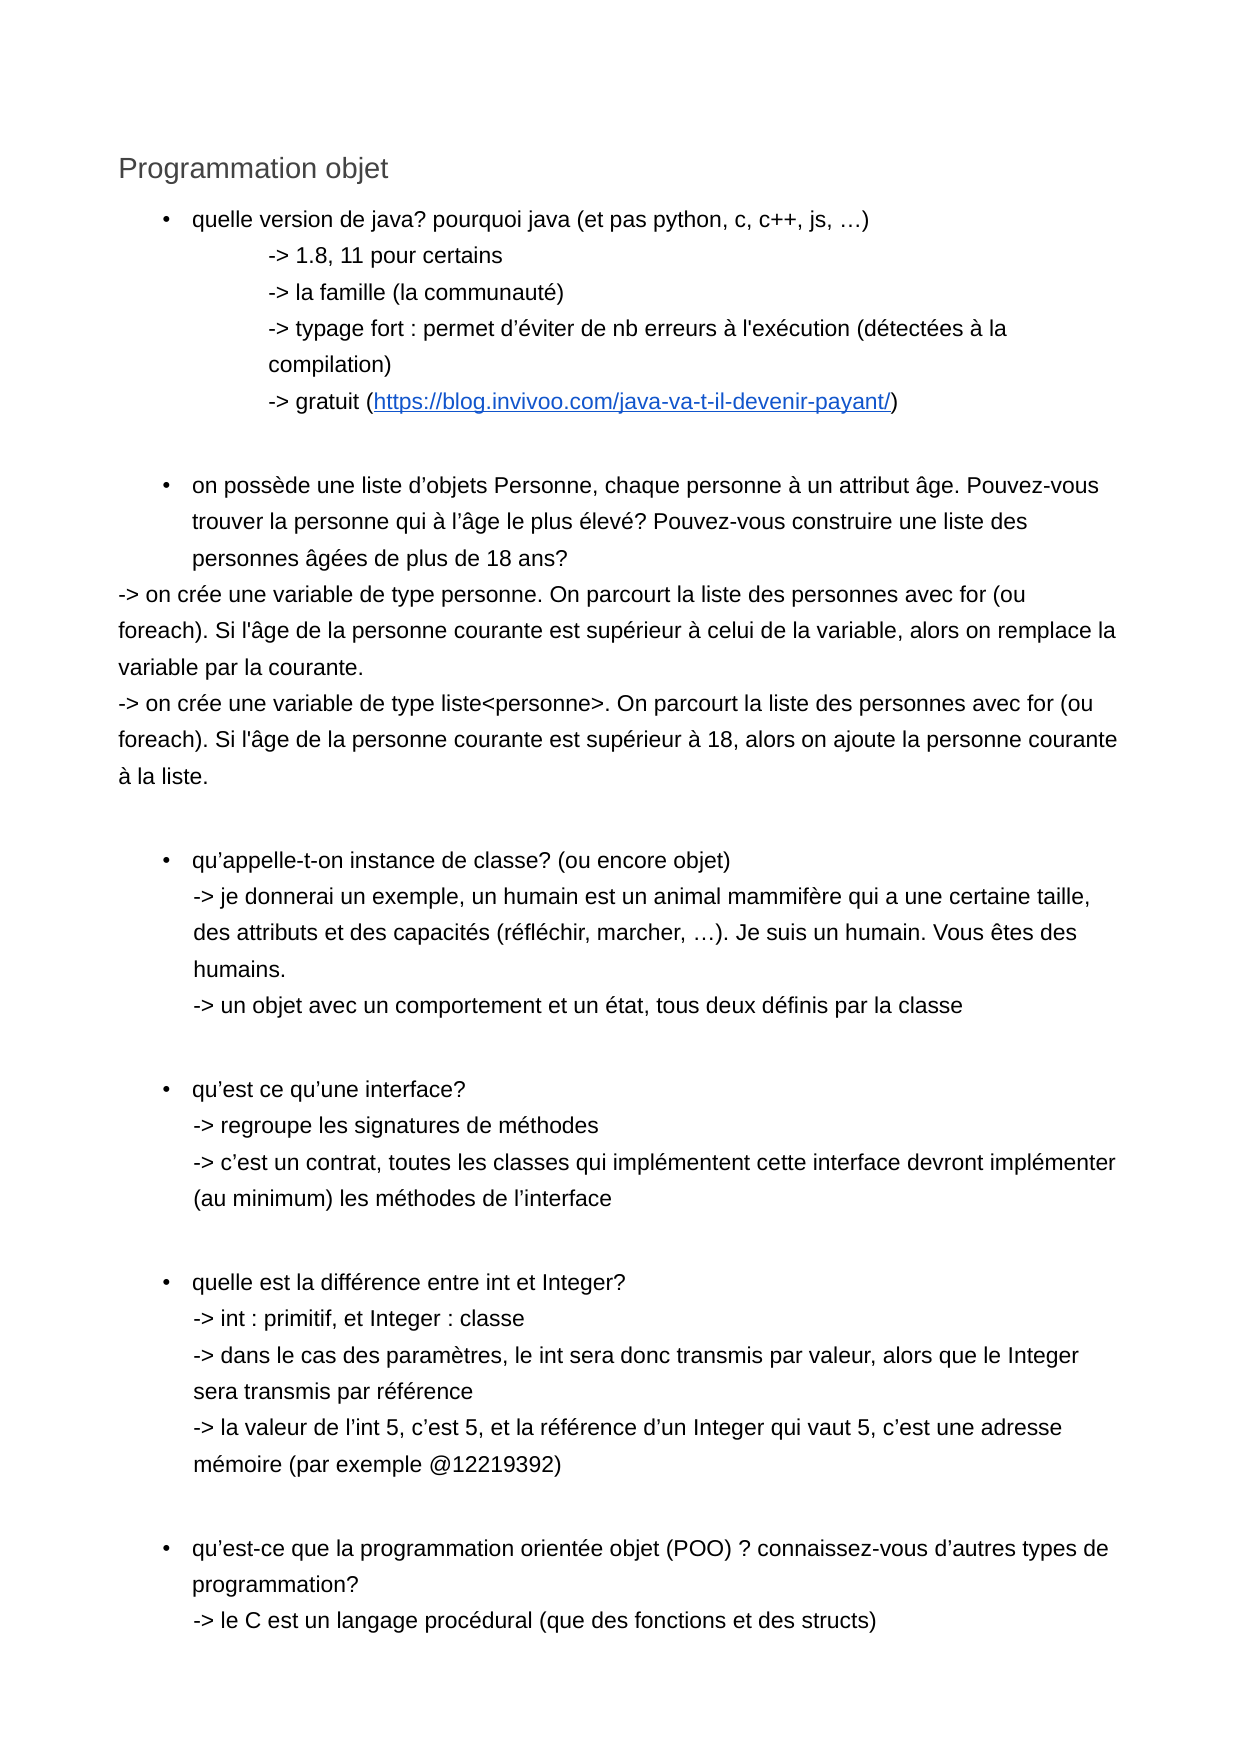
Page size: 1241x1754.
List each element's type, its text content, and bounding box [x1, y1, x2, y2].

text -> regroupe les signatures de méthodes [193, 1112, 1122, 1139]
list qu’est-ce que la programmation orientée objet (POO) ? connaissez-vous d’autres types de programmation? [162, 1535, 1122, 1597]
text -> le C est un langage procédural (que des fonctions et des structs) [193, 1607, 1122, 1634]
text -> on crée une variable de type liste<personne>. On parcourt la liste des personnes avec for (ou foreach). Si l'âge de la personne courante est supérieur à 18, alors on ajoute la personne courante à la liste. [118, 690, 1122, 789]
text -> gratuit (https://blog.invivoo.com/java-va-t-il-devenir-payant/) [268, 388, 1122, 414]
text -> je donnerai un exemple, un humain est un animal mammifère qui a une certaine taille, des attributs et des capacités (réfléchir, marcher, …). Je suis un humain. Vous êtes des humains. [193, 883, 1122, 982]
text -> 1.8, 11 pour certains [268, 242, 1122, 269]
list quelle version de java? pourquoi java (et pas python, c, c++, js, …) [162, 206, 1122, 232]
text -> la valeur de l’int 5, c’est 5, et la référence d’un Integer qui vaut 5, c’est une adresse mémoire (par exemple @12219392) [193, 1414, 1122, 1477]
text -> la famille (la communauté) [268, 279, 1122, 305]
subtitle Programmation objet [118, 151, 1122, 185]
text -> dans le cas des paramètres, le int sera donc transmis par valeur, alors que le Integer sera transmis par référence [193, 1342, 1122, 1404]
text -> int : primitif, et Integer : classe [193, 1305, 1122, 1332]
list qu’appelle-t-on instance de classe? (ou encore objet) [162, 847, 1122, 873]
list quelle est la différence entre int et Integer? [162, 1269, 1122, 1295]
text -> typage fort : permet d’éviter de nb erreurs à l'exécution (détectées à la compilation) [268, 315, 1122, 378]
text -> on crée une variable de type personne. On parcourt la liste des personnes avec for (ou foreach). Si l'âge de la personne courante est supérieur à celui de la variable, alors on remplace la variable par la courante. [118, 581, 1122, 680]
text -> un objet avec un comportement et un état, tous deux définis par la classe [193, 992, 1122, 1018]
list on possède une liste d’objets Personne, chaque personne à un attribut âge. Pouvez-vous trouver la personne qui à l’âge le plus élevé? Pouvez-vous construire une liste des personnes âgées de plus de 18 ans? [162, 472, 1122, 571]
text -> c’est un contrat, toutes les classes qui implémentent cette interface devront implémenter (au minimum) les méthodes de l’interface [193, 1149, 1122, 1211]
list qu’est ce qu’une interface? [162, 1076, 1122, 1102]
